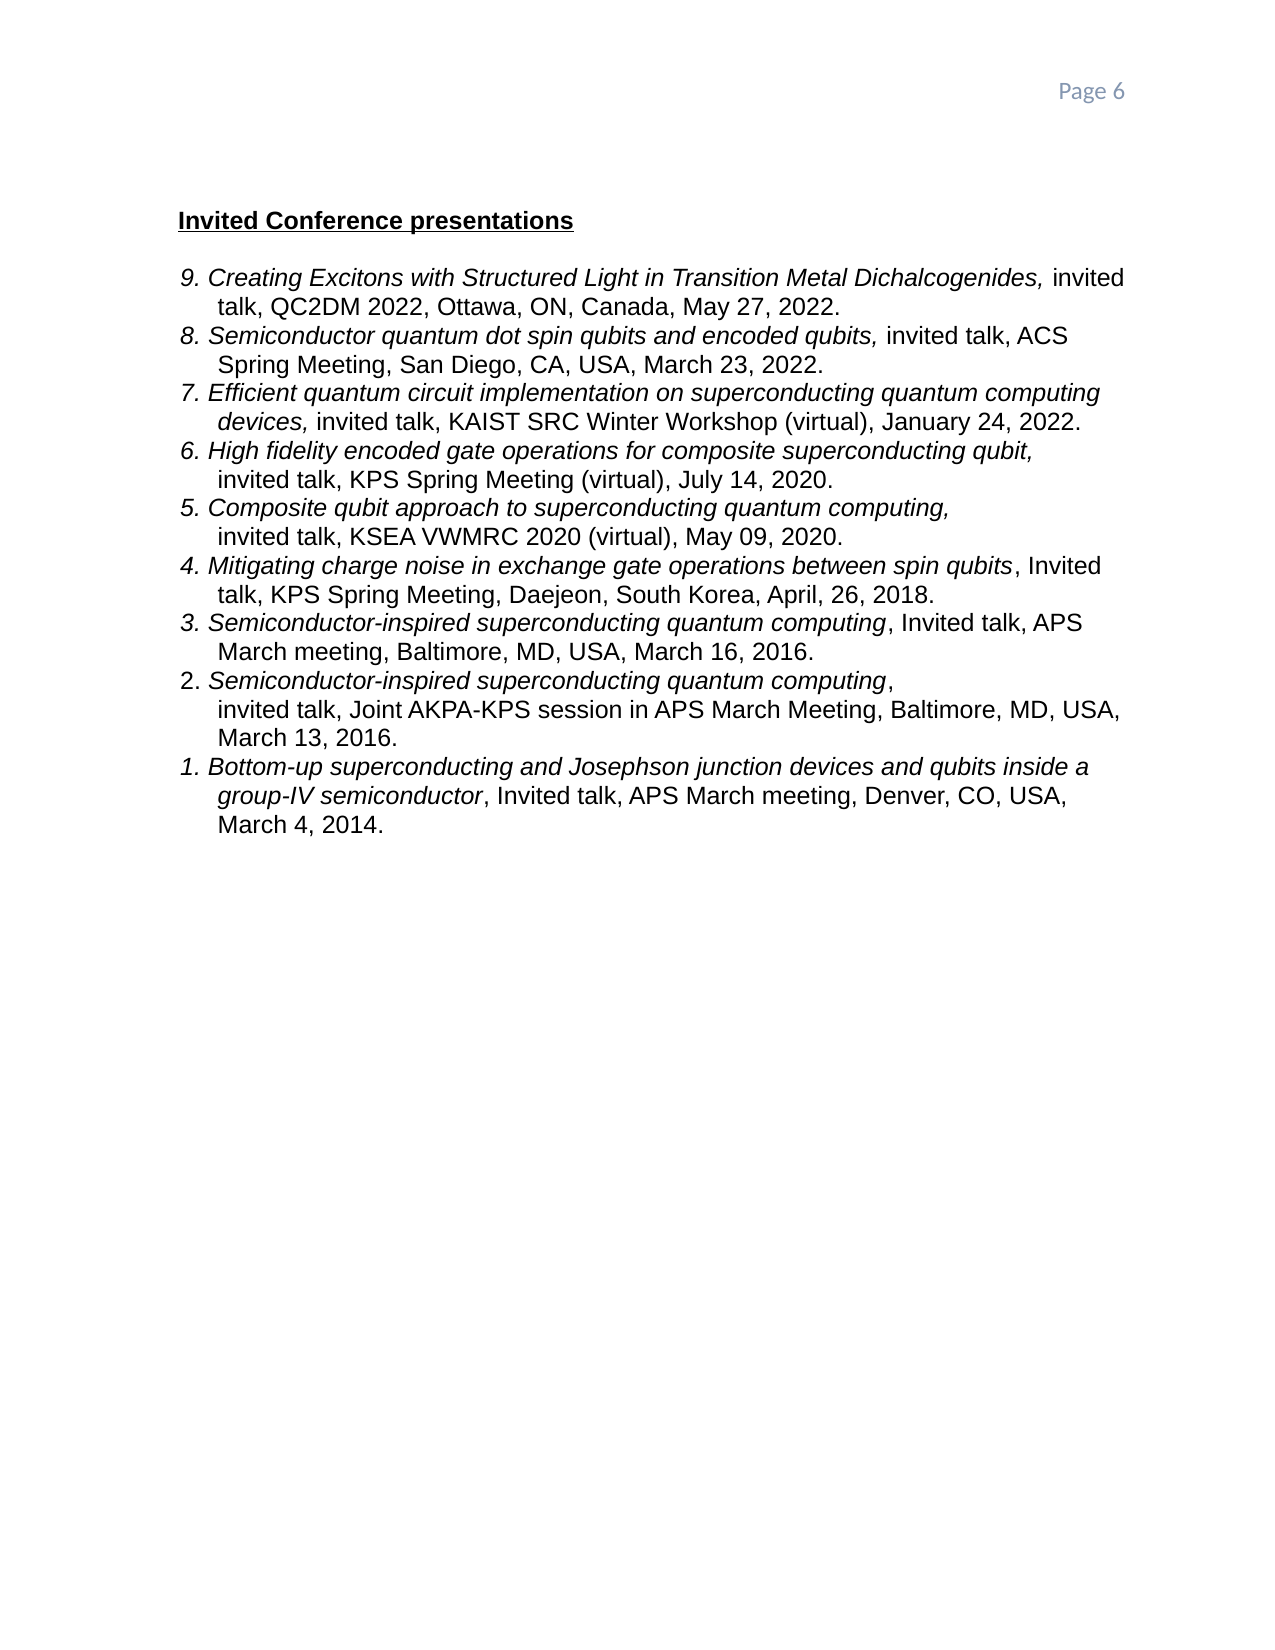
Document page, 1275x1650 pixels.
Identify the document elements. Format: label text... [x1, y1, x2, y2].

list 6. High fidelity encoded gate operations for composite superconducting qubit, [180, 436, 1125, 465]
list Invited Conference presentations [150, 206, 1125, 235]
list 4. Mitigating charge noise in exchange gate operations between spin qubits, Invited talk, KPS Spring Meeting, Daejeon, South Korea, April, 26, 2018. [180, 551, 1125, 608]
list 1. Bottom-up superconducting and Josephson junction devices and qubits inside a group-IV semiconductor, Invited talk, APS March meeting, Denver, CO, USA, March 4, 2014. [180, 752, 1125, 838]
list 2. Semiconductor-inspired superconducting quantum computing, [180, 666, 1125, 695]
list 3. Semiconductor-inspired superconducting quantum computing, Invited talk, APS March meeting, Baltimore, MD, USA, March 16, 2016. [180, 608, 1125, 666]
list invited talk, Joint AKPA-KPS session in APS March Meeting, Baltimore, MD, USA, March 13, 2016. [180, 695, 1125, 752]
list 5. Composite qubit approach to superconducting quantum computing, [180, 493, 1125, 522]
list invited talk, KPS Spring Meeting (virtual), July 14, 2020. [180, 465, 1125, 493]
list 8. Semiconductor quantum dot spin qubits and encoded qubits, invited talk, ACS Spring Meeting, San Diego, CA, USA, March 23, 2022. [180, 321, 1125, 378]
list 7. Efficient quantum circuit implementation on superconducting quantum computing devices, invited talk, KAIST SRC Winter Workshop (virtual), January 24, 2022. [180, 378, 1125, 436]
list 9. Creating Excitons with Structured Light in Transition Metal Dichalcogenides, invited talk, QC2DM 2022, Ottawa, ON, Canada, May 27, 2022. [180, 263, 1125, 321]
list invited talk, KSEA VWMRC 2020 (virtual), May 09, 2020. [180, 522, 1125, 551]
